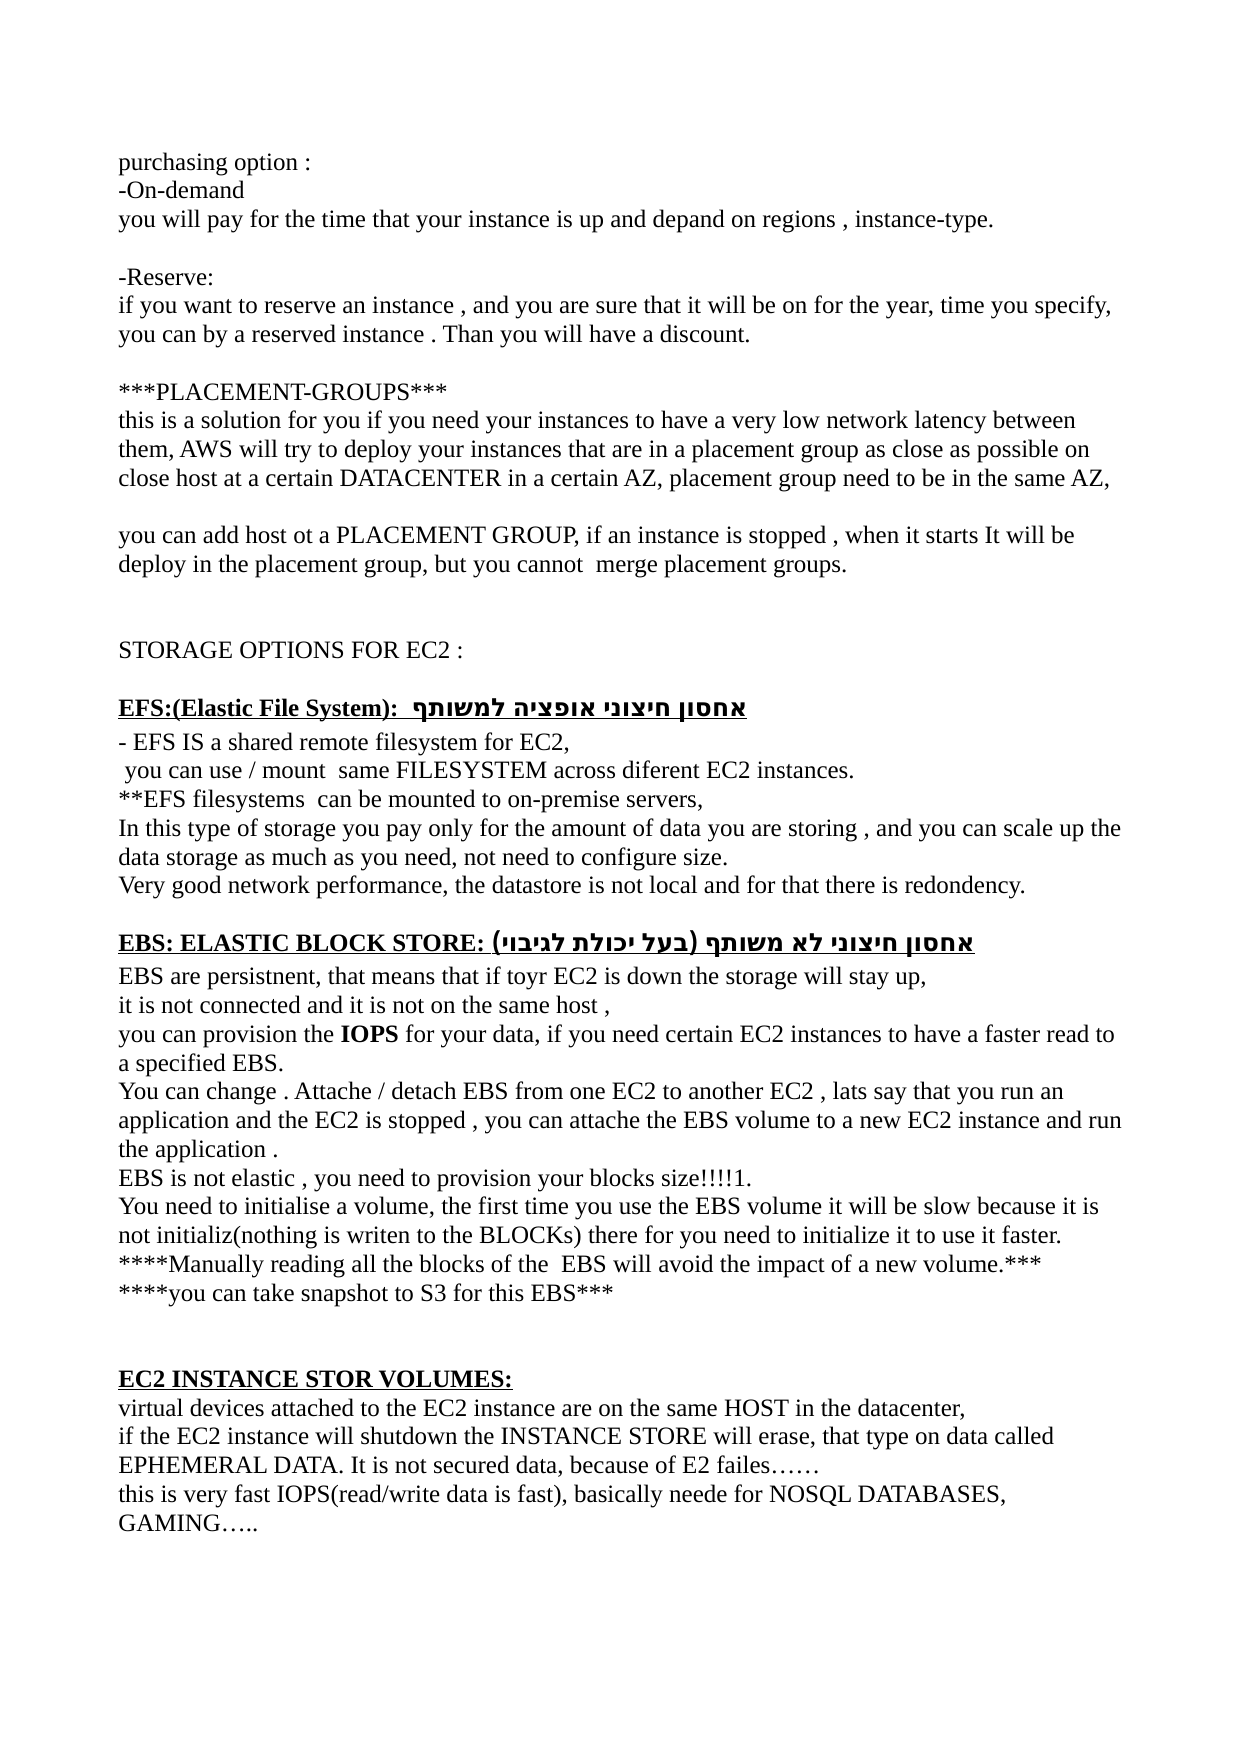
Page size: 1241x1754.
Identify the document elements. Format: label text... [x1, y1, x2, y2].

text virtual devices attached to the EC2 instance are on the same HOST in the datacenter, [118, 1393, 1122, 1421]
text EC2 INSTANCE STOR VOLUMES: [118, 1364, 1122, 1393]
text this is very fast IOPS(read/write data is fast), basically neede for NOSQL DATABASES, GAMING….. [118, 1479, 1122, 1536]
text you can add host ot a PLACEMENT GROUP, if an instance is stopped , when it starts It will be deploy in the placement group, but you cannot merge placement groups. [118, 521, 1122, 578]
text - EFS IS a shared remote filesystem for EC2, [118, 727, 1122, 755]
text ***PLACEMENT-GROUPS*** [118, 377, 1122, 406]
text it is not connected and it is not on the same host , [118, 990, 1122, 1019]
text In this type of storage you pay only for the amount of data you are storing , and you can scale up the data storage as much as you need, not need to configure size. [118, 813, 1122, 870]
text EBS are persistnent, that means that if toyr EC2 is down the storage will stay up, [118, 961, 1122, 990]
text STORAGE OPTIONS FOR EC2 : [118, 636, 1122, 664]
text you can use / mount same FILESYSTEM across diferent EC2 instances. [118, 755, 1122, 784]
text EBS: ELASTIC BLOCK STORE: אחסון חיצוני לא משותף (בעל יכולת לגיבוי) [118, 928, 1122, 961]
text purchasing option : [118, 147, 1122, 176]
text this is a solution for you if you need your instances to have a very low network latency between them, AWS will try to deploy your instances that are in a placement group as close as possible on close host at a certain DATACENTER in a certain AZ, placement group need to be in the same AZ, [118, 406, 1122, 492]
text **EFS filesystems can be mounted to on-premise servers, [118, 784, 1122, 813]
text -Reserve: [118, 262, 1122, 291]
text ****you can take snapshot to S3 for this EBS*** [118, 1278, 1122, 1306]
text if the EC2 instance will shutdown the INSTANCE STORE will erase, that type on data called [118, 1421, 1122, 1450]
text EFS:(Elastic File System): אחסון חיצוני אופציה למשותף [118, 693, 1122, 727]
text You can change . Attache / detach EBS from one EC2 to another EC2 , lats say that you run an application and the EC2 is stopped , you can attache the EBS volume to a new EC2 instance and run the application . [118, 1076, 1122, 1163]
text you can provision the IOPS for your data, if you need certain EC2 instances to have a faster read to a specified EBS. [118, 1019, 1122, 1076]
text you will pay for the time that your instance is up and depand on regions , instance-type. [118, 204, 1122, 233]
text -On-demand [118, 176, 1122, 204]
text if you want to reserve an instance , and you are sure that it will be on for the year, time you specify, you can by a reserved instance . Than you will have a discount. [118, 291, 1122, 348]
text Very good network performance, the datastore is not local and for that there is redondency. [118, 870, 1122, 899]
text EPHEMERAL DATA. It is not secured data, because of E2 failes…… [118, 1450, 1122, 1479]
text You need to initialise a volume, the first time you use the EBS volume it will be slow because it is not initializ(nothing is writen to the BLOCKs) there for you need to initialize it to use it faster. [118, 1191, 1122, 1249]
text ****Manually reading all the blocks of the EBS will avoid the impact of a new volume.*** [118, 1249, 1122, 1278]
text EBS is not elastic , you need to provision your blocks size!!!!1. [118, 1163, 1122, 1191]
